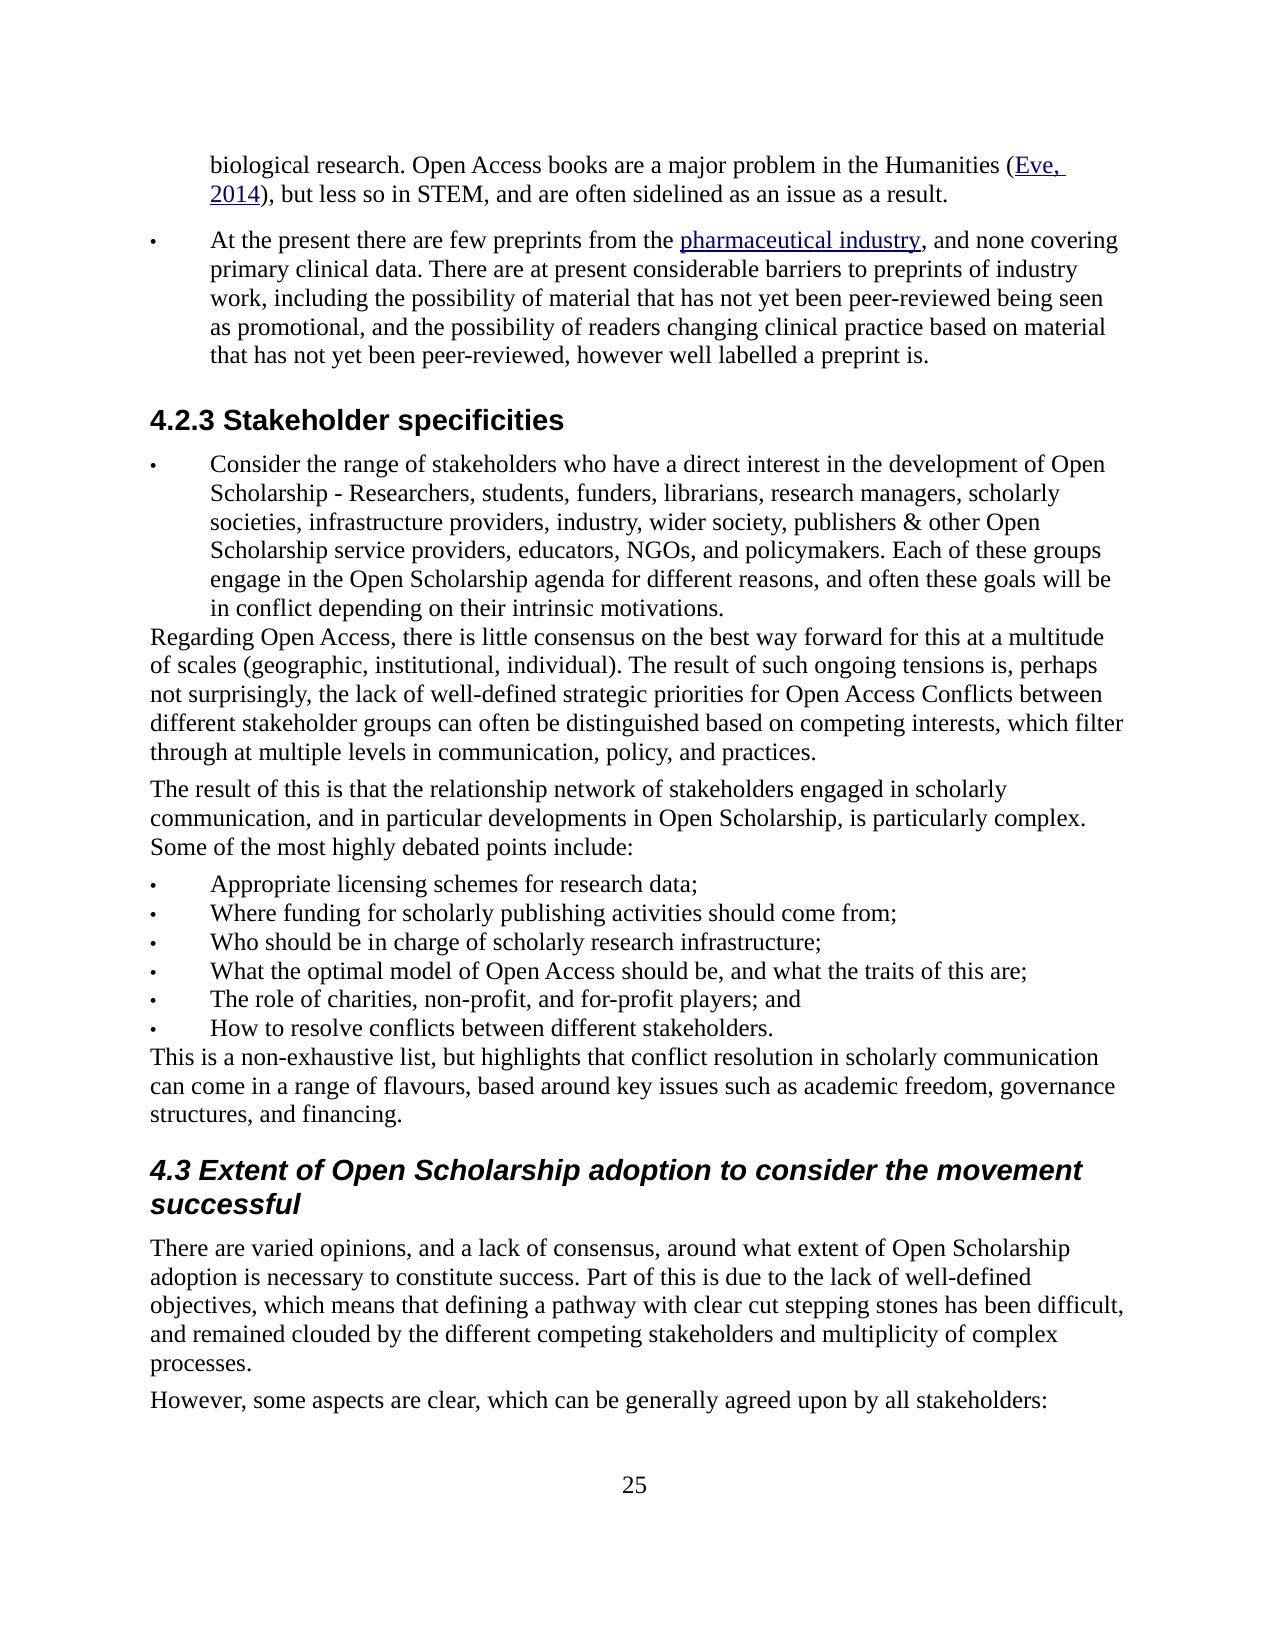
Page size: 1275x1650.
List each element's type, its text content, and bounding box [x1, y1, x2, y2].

list biological research. Open Access books are a major problem in the Humanities (Eve, 2014), but less so in STEM, and are often sidelined as an issue as a result. [150, 150, 1125, 207]
text The result of this is that the relationship network of stakeholders engaged in scholarly communication, and in particular developments in Open Scholarship, is particularly complex. Some of the most highly debated points include: [150, 774, 1125, 861]
list What the optimal model of Open Access should be, and what the traits of this are; [150, 956, 1125, 984]
text However, some aspects are clear, which can be generally agreed upon by all stakeholders: [150, 1386, 1125, 1414]
list Where funding for scholarly publishing activities should come from; [150, 898, 1125, 927]
text There are varied opinions, and a lack of consensus, around what extent of Open Scholarship adoption is necessary to constitute success. Part of this is due to the lack of well-defined objectives, which means that defining a pathway with clear cut stepping stones has been difficult, and remained clouded by the different competing stakeholders and multiplicity of complex processes. [150, 1233, 1125, 1377]
list Consider the range of stakeholders who have a direct interest in the development of Open Scholarship - Researchers, students, funders, librarians, research managers, scholarly societies, infrastructure providers, industry, wider society, publishers & other Open Scholarship service providers, educators, NGOs, and policymakers. Each of these groups engage in the Open Scholarship agenda for different reasons, and often these goals will be in conflict depending on their intrinsic motivations. [150, 449, 1125, 622]
list Who should be in charge of scholarly research infrastructure; [150, 927, 1125, 956]
text Regarding Open Access, there is little consensus on the best way forward for this at a multitude of scales (geographic, institutional, individual). The result of such ongoing tensions is, perhaps not surprisingly, the lack of well-defined strategic priorities for Open Access Conflicts between different stakeholder groups can often be distinguished based on competing interests, which filter through at multiple levels in communication, policy, and practices. [150, 622, 1125, 765]
subtitle 4.3 Extent of Open Scholarship adoption to consider the movement successful [150, 1153, 1125, 1220]
list Appropriate licensing schemes for research data; [150, 869, 1125, 898]
text This is a non-exhaustive list, but highlights that conflict resolution in scholarly communication can come in a range of flavours, based around key issues such as academic freedom, governance structures, and financing. [150, 1042, 1125, 1128]
subtitle 4.2.3 Stakeholder specificities [150, 403, 1125, 437]
list The role of charities, non-profit, and for-profit players; and [150, 984, 1125, 1013]
list How to resolve conflicts between different stakeholders. [150, 1013, 1125, 1042]
list At the present there are few preprints from the pharmaceutical industry, and none covering primary clinical data. There are at present considerable barriers to preprints of industry work, including the possibility of material that has not yet been peer-reviewed being seen as promotional, and the possibility of readers changing clinical practice based on material that has not yet been peer-reviewed, however well labelled a preprint is. [150, 225, 1125, 369]
